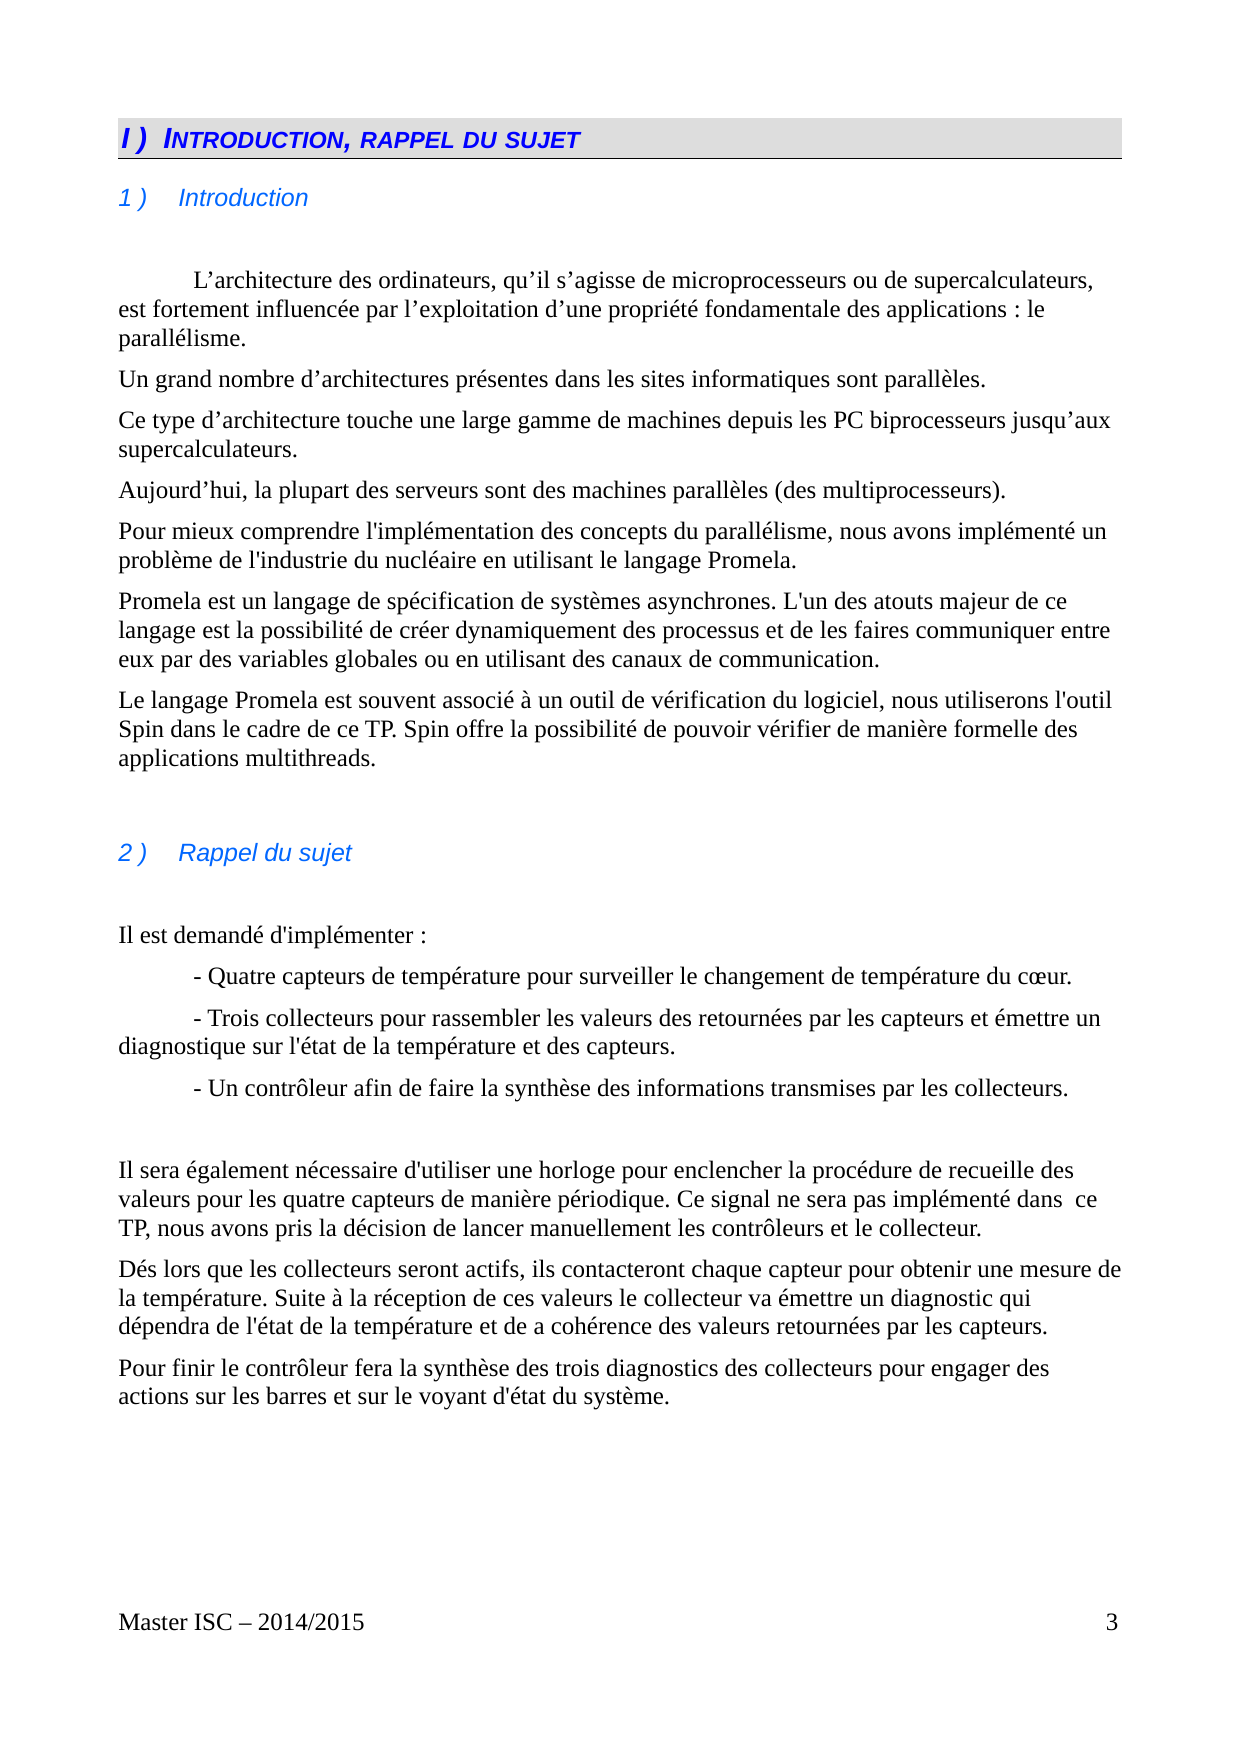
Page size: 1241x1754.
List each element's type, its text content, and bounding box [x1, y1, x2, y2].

text Ce type d’architecture touche une large gamme de machines depuis les PC biprocesseurs jusqu’aux supercalculateurs. [118, 405, 1122, 463]
text Promela est un langage de spécification de systèmes asynchrones. L'un des atouts majeur de ce langage est la possibilité de créer dynamiquement des processus et de les faires communiquer entre eux par des variables globales ou en utilisant des canaux de communication. [118, 586, 1122, 673]
text - Trois collecteurs pour rassembler les valeurs des retournées par les capteurs et émettre un diagnostique sur l'état de la température et des capteurs. [118, 1003, 1122, 1060]
text Le langage Promela est souvent associé à un outil de vérification du logiciel, nous utiliserons l'outil Spin dans le cadre de ce TP. Spin offre la possibilité de pouvoir vérifier de manière formelle des applications multithreads. [118, 685, 1122, 771]
text Dés lors que les collecteurs seront actifs, ils contacteront chaque capteur pour obtenir une mesure de la température. Suite à la réception de ces valeurs le collecteur va émettre un diagnostic qui dépendra de l'état de la température et de a cohérence des valeurs retournées par les capteurs. [118, 1254, 1122, 1340]
subtitle Rappel du sujet [118, 838, 1122, 866]
text Pour finir le contrôleur fera la synthèse des trois diagnostics des collecteurs pour engager des actions sur les barres et sur le voyant d'état du système. [118, 1353, 1122, 1410]
subtitle Introduction [118, 183, 1122, 211]
text Aujourd’hui, la plupart des serveurs sont des machines parallèles (des multiprocesseurs). [118, 475, 1122, 504]
text Un grand nombre d’architectures présentes dans les sites informatiques sont parallèles. [118, 364, 1122, 393]
text Il sera également nécessaire d'utiliser une horloge pour enclencher la procédure de recueille des valeurs pour les quatre capteurs de manière périodique. Ce signal ne sera pas implémenté dans ce TP, nous avons pris la décision de lancer manuellement les contrôleurs et le collecteur. [118, 1155, 1122, 1241]
text - Quatre capteurs de température pour surveiller le changement de température du cœur. [118, 961, 1122, 990]
text L’architecture des ordinateurs, qu’il s’agisse de microprocesseurs ou de supercalculateurs, est fortement influencée par l’exploitation d’une propriété fondamentale des applications : le parallélisme. [118, 265, 1122, 351]
text Pour mieux comprendre l'implémentation des concepts du parallélisme, nous avons implémenté un problème de l'industrie du nucléaire en utilisant le langage Promela. [118, 516, 1122, 574]
text Il est demandé d'implémenter : [118, 920, 1122, 949]
text - Un contrôleur afin de faire la synthèse des informations transmises par les collecteurs. [118, 1073, 1122, 1101]
subtitle Introduction, rappel du sujet [118, 118, 1122, 158]
